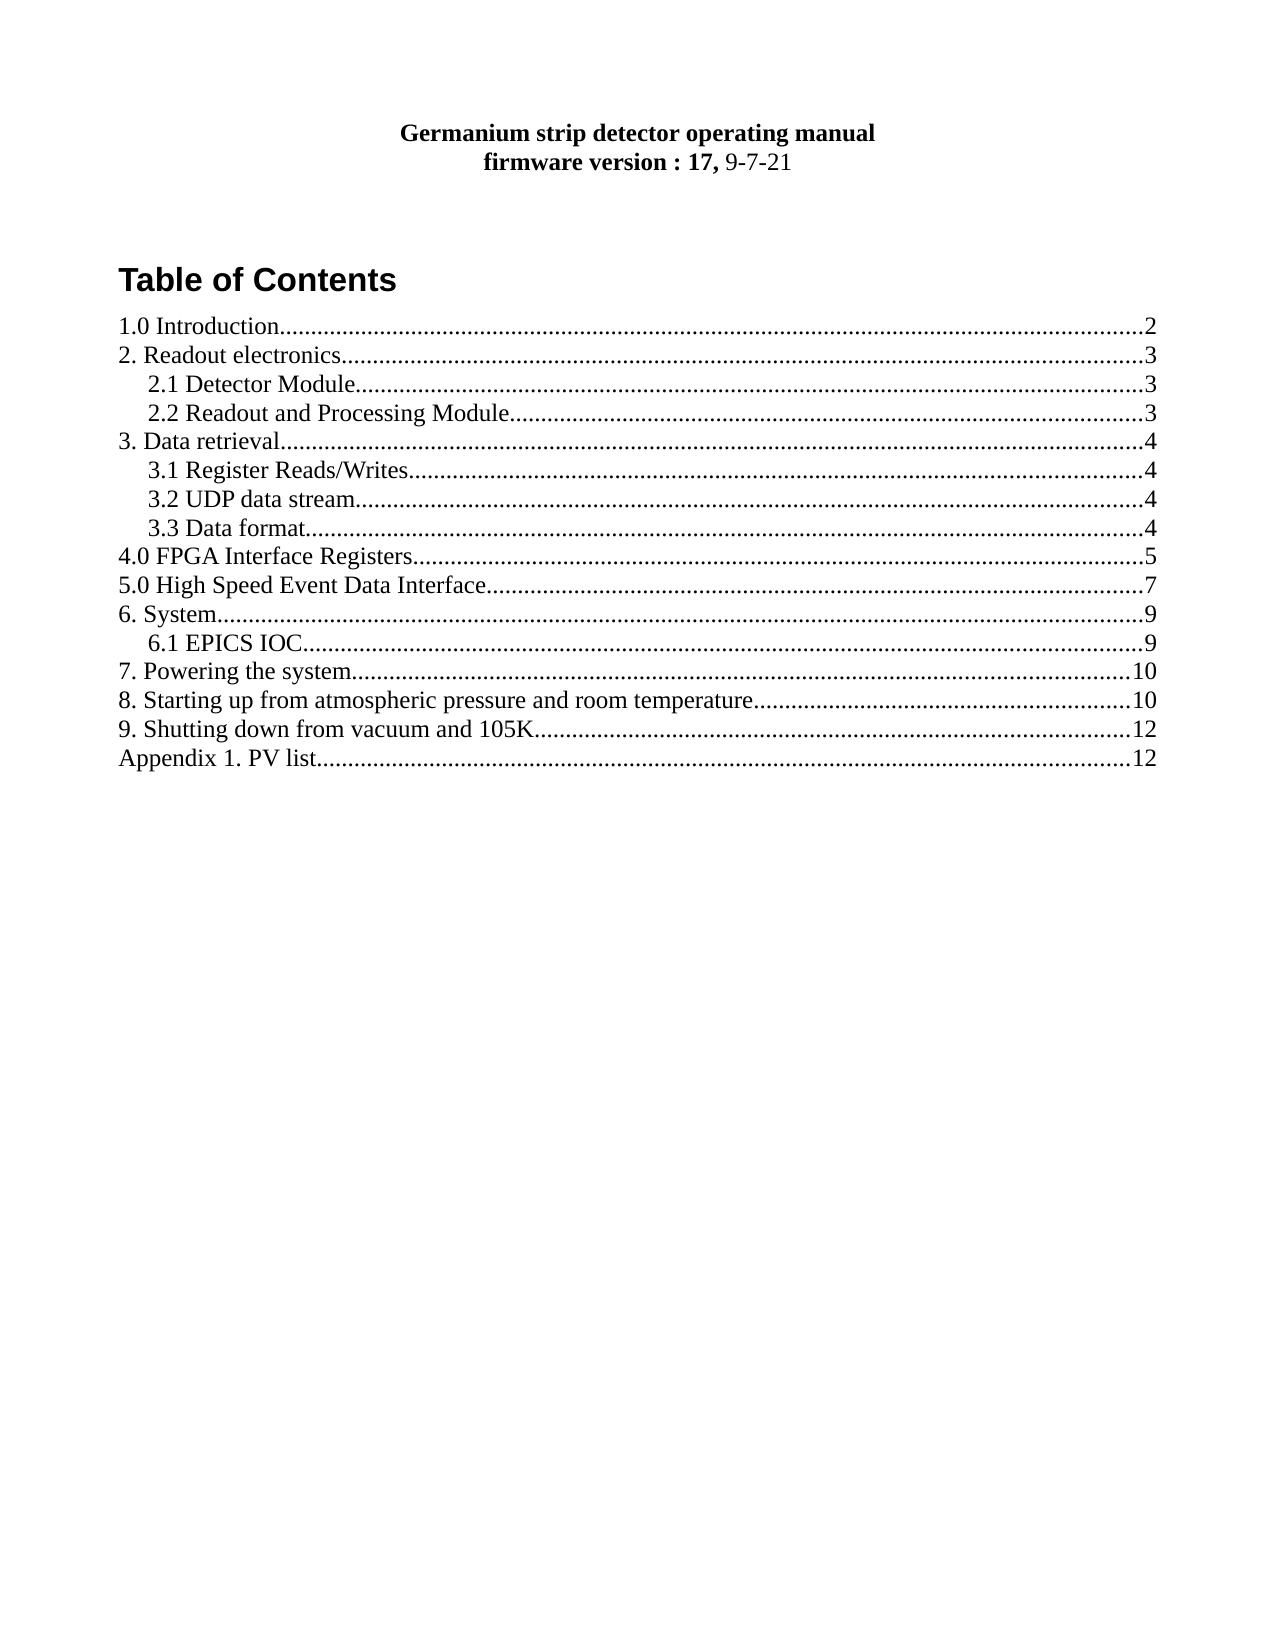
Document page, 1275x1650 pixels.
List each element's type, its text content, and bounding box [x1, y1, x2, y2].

text 7. Powering the system 10 [118, 656, 1157, 685]
text 3.1 Register Reads/Writes 4 [148, 455, 1157, 484]
text 2.1 Detector Module 3 [148, 369, 1157, 398]
text 5.0 High Speed Event Data Interface 7 [118, 570, 1157, 599]
subtitle Table of Contents [118, 261, 1157, 299]
text 2. Readout electronics 3 [118, 340, 1157, 369]
text 3.3 Data format 4 [148, 513, 1157, 541]
text firmware version : 17, 9-7-21 [118, 147, 1157, 176]
text 2.2 Readout and Processing Module 3 [148, 398, 1157, 426]
text 8. Starting up from atmospheric pressure and room temperature 10 [118, 685, 1157, 714]
text Germanium strip detector operating manual [118, 118, 1157, 147]
text 4.0 FPGA Interface Registers 5 [118, 541, 1157, 570]
text Appendix 1. PV list 12 [118, 743, 1157, 771]
text 3.2 UDP data stream 4 [148, 484, 1157, 513]
text 3. Data retrieval 4 [118, 426, 1157, 455]
text 6. System 9 [118, 599, 1157, 628]
text 9. Shutting down from vacuum and 105K 12 [118, 714, 1157, 743]
text 6.1 EPICS IOC 9 [148, 628, 1157, 656]
text 1.0 Introduction 2 [118, 311, 1157, 340]
